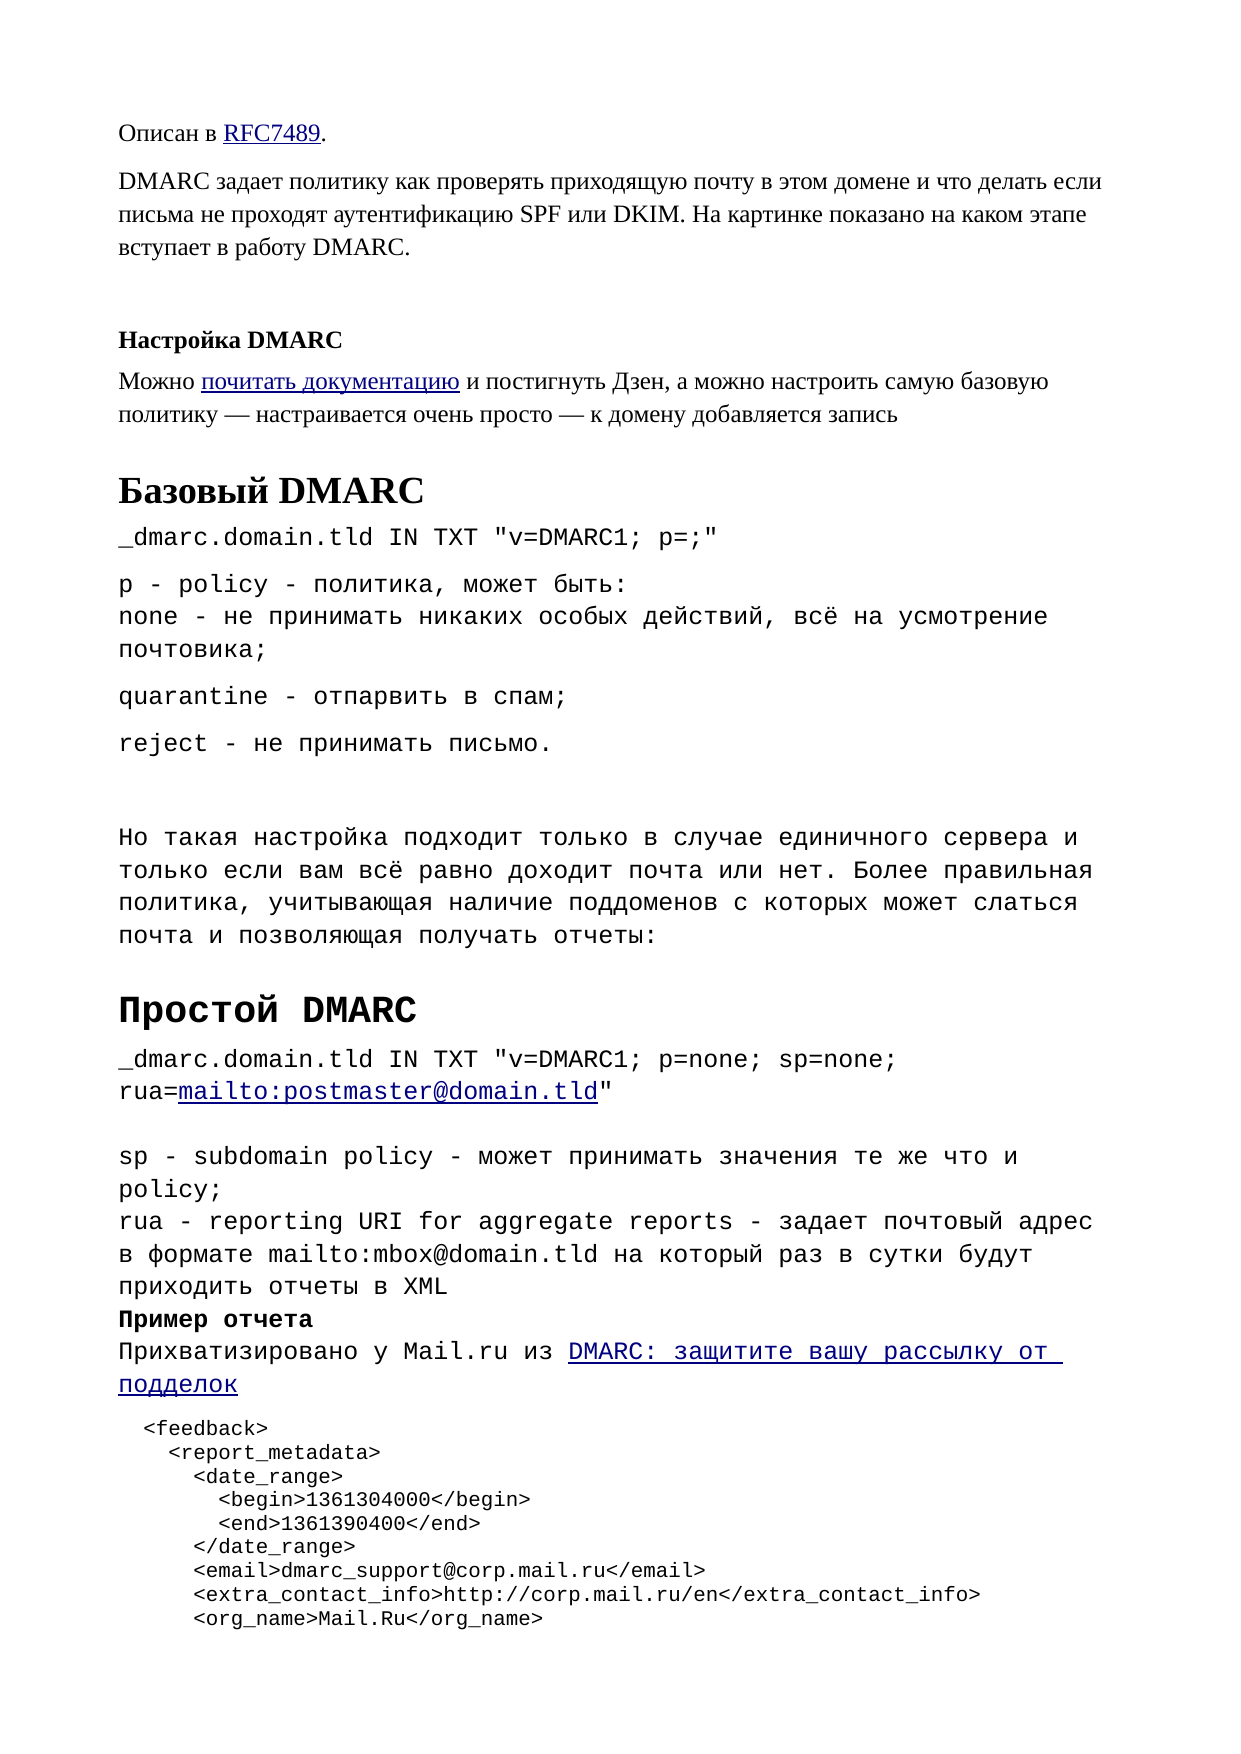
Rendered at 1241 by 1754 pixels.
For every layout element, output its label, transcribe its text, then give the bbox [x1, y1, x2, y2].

text quarantine - отпарвить в спам; [118, 683, 1122, 712]
text Можно почитать документацию и постигнуть Дзен, а можно настроить самую базовую политику — настраивается очень просто — к домену добавляется запись [118, 366, 1122, 428]
subtitle Базовый DMARC [118, 468, 1122, 512]
text <feedback> [118, 1418, 1122, 1442]
text Описан в RFC7489. [118, 118, 1122, 147]
text <end>1361390400</end> [118, 1513, 1122, 1537]
text <begin>1361304000</begin> [118, 1489, 1122, 1513]
text sp - subdomain policy - может принимать значения те же что и policy; [118, 1144, 1122, 1204]
subtitle Простой DMARC [118, 990, 1122, 1034]
text <date_range> [118, 1466, 1122, 1489]
text p - policy - политика, может быть: none - не принимать никаких особых действий, всё на усмотрение почтовика; [118, 571, 1122, 665]
subtitle Настройка DMARC [118, 325, 1122, 354]
text <report_metadata> [118, 1442, 1122, 1466]
text Но такая настройка подходит только в случае единичного сервера и только если вам всё равно доходит почта или нет. Более правильная политика, учитывающая наличие поддоменов с которых может слаться почта и позволяющая получать отчеты: [118, 825, 1122, 951]
text <org_name>Mail.Ru</org_name> [118, 1607, 1122, 1631]
text reject - не принимать письмо. [118, 731, 1122, 759]
text _dmarc.domain.tld IN TXT "v=DMARC1; p=;" [118, 524, 1122, 553]
text <email>dmarc_support@corp.mail.ru</email> [118, 1560, 1122, 1584]
text _dmarc.domain.tld IN TXT "v=DMARC1; p=none; sp=none; rua=mailto:postmaster@domain.tld" [118, 1046, 1122, 1107]
text Пример отчета [118, 1306, 1122, 1334]
text </date_range> [118, 1537, 1122, 1560]
text Прихватизировано у Mail.ru из DMARC: защитите вашу рассылку от подделок [118, 1339, 1122, 1399]
text <extra_contact_info>http://corp.mail.ru/en</extra_contact_info> [118, 1584, 1122, 1607]
text rua - reporting URI for aggregate reports - задает почтовый адрес в формате mailto:mbox@domain.tld на который раз в сутки будут приходить отчеты в XML [118, 1209, 1122, 1302]
text DMARC задает политику как проверять приходящую почту в этом домене и что делать если письма не проходят аутентификацию SPF или DKIM. На картинке показано на каком этапе вступает в работу DMARC. [118, 166, 1122, 293]
